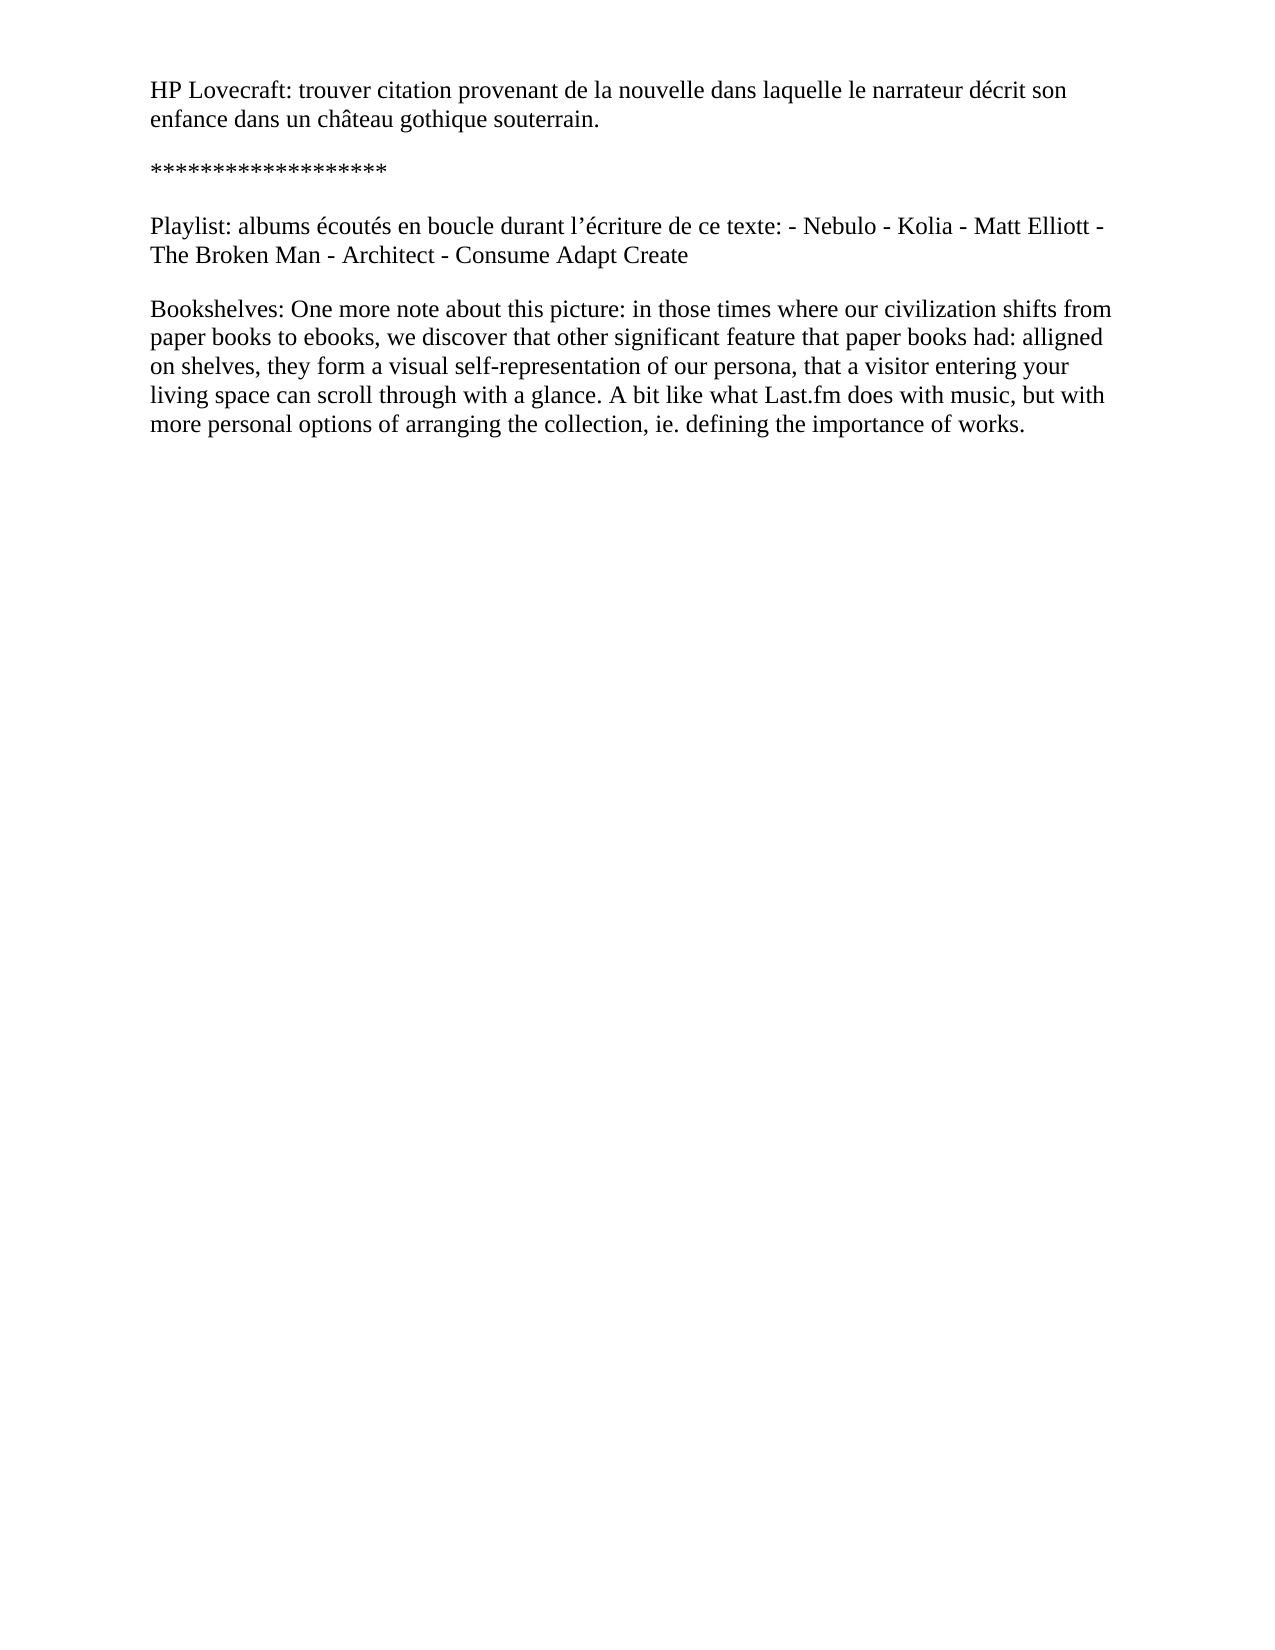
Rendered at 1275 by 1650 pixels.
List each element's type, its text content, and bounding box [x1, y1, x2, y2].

text Bookshelves: One more note about this picture: in those times where our civilization shifts from paper books to ebooks, we discover that other significant feature that paper books had: alligned on shelves, they form a visual self-representation of our persona, that a visitor entering your living space can scroll through with a glance. A bit like what Last.fm does with music, but with more personal options of arranging the collection, ie. defining the importance of works. [150, 294, 1125, 437]
text ******************* [150, 157, 1125, 186]
text HP Lovecraft: trouver citation provenant de la nouvelle dans laquelle le narrateur décrit son enfance dans un château gothique souterrain. [150, 75, 1125, 132]
text Playlist: albums écoutés en boucle durant l’écriture de ce texte: - Nebulo - Kolia - Matt Elliott - The Broken Man - Architect - Consume Adapt Create [150, 211, 1125, 269]
